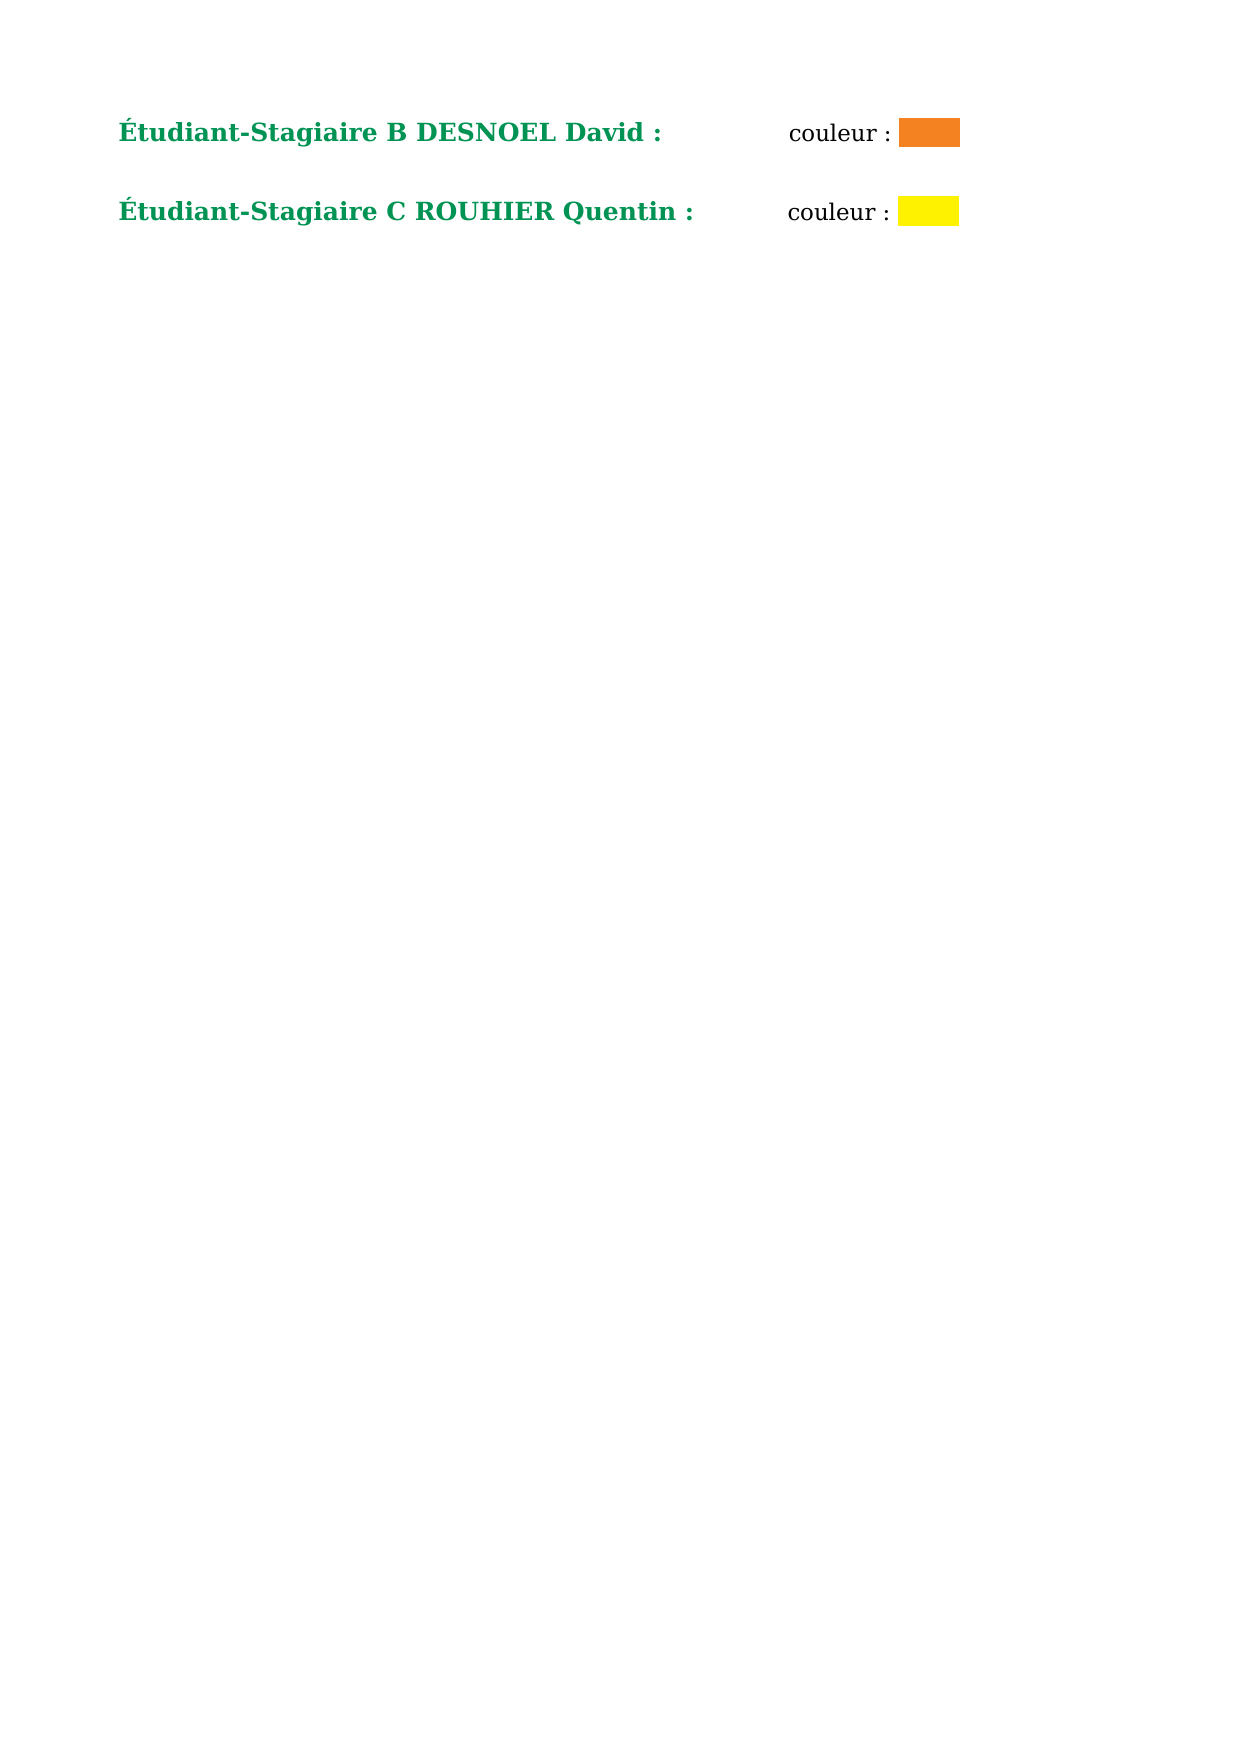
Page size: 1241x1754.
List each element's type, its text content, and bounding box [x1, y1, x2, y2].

text Étudiant-Stagiaire C ROUHIER Quentin : couleur : [118, 196, 1122, 226]
text Étudiant-Stagiaire B DESNOEL David : couleur : [118, 118, 1122, 147]
